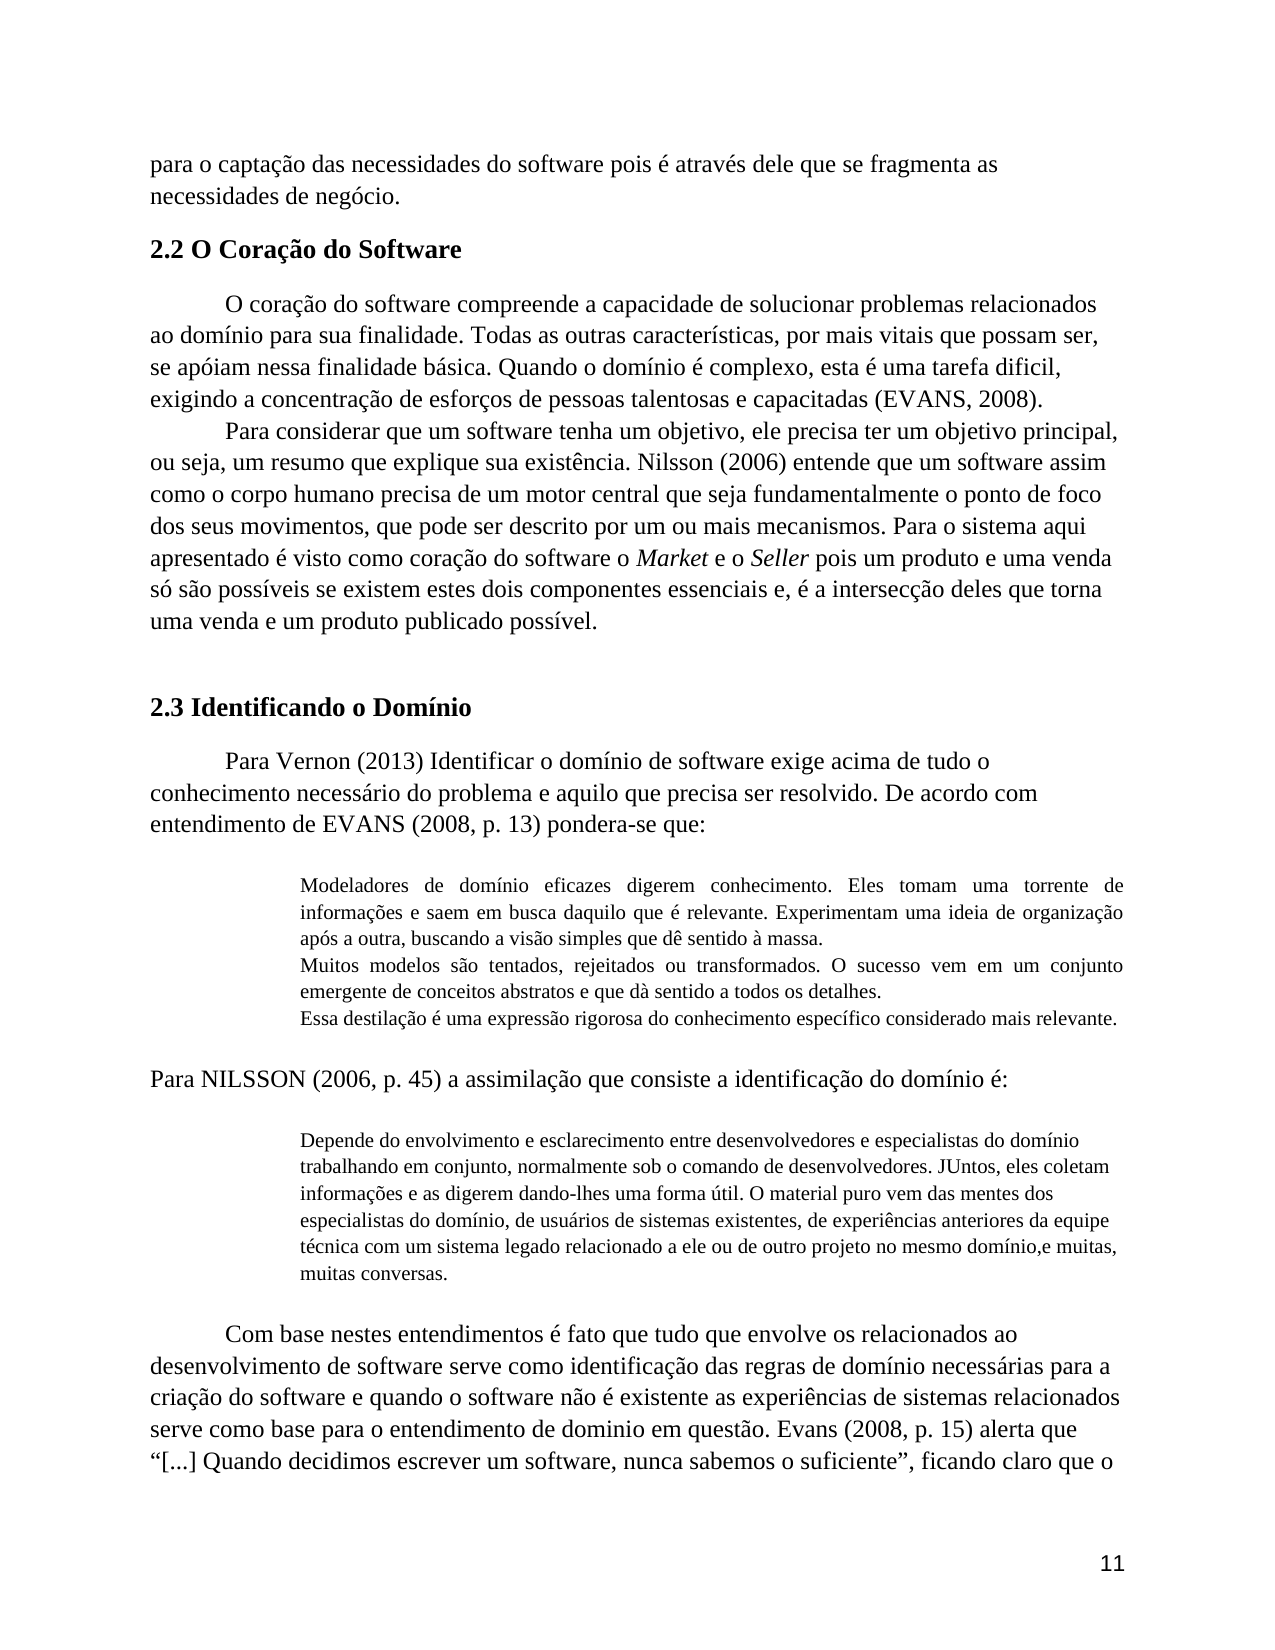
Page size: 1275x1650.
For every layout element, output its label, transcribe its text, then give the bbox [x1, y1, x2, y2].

subtitle 2.2 O Coração do Software [150, 234, 1125, 264]
text Para Vernon (2013) Identificar o domínio de software exige acima de tudo o conhecimento necessário do problema e aquilo que precisa ser resolvido. De acordo com entendimento de EVANS (2008, p. 13) pondera-se que: [150, 747, 1125, 838]
text O coração do software compreende a capacidade de solucionar problemas relacionados ao domínio para sua finalidade. Todas as outras características, por mais vitais que possam ser, se apóiam nessa finalidade básica. Quando o domínio é complexo, esta é uma tarefa dificil, exigindo a concentração de esforços de pessoas talentosas e capacitadas (EVANS, 2008). [150, 290, 1125, 413]
text Depende do envolvimento e esclarecimento entre desenvolvedores e especialistas do domínio trabalhando em conjunto, normalmente sob o comando de desenvolvedores. JUntos, eles coletam informações e as digerem dando-lhes uma forma útil. O material puro vem das mentes dos especialistas do domínio, de usuários de sistemas existentes, de experiências anteriores da equipe técnica com um sistema legado relacionado a ele ou de outro projeto no mesmo domínio,e muitas, muitas conversas. [300, 1129, 1125, 1285]
text Para NILSSON (2006, p. 45) a assimilação que consiste a identificação do domínio é: [150, 1065, 1125, 1093]
subtitle 2.3 Identificando o Domínio [150, 692, 1125, 722]
text Modeladores de domínio eficazes digerem conhecimento. Eles tomam uma torrente de informações e saem em busca daquilo que é relevante. Experimentam uma ideia de organização após a outra, buscando a visão simples que dê sentido à massa. [300, 874, 1125, 950]
text Essa destilação é uma expressão rigorosa do conhecimento específico considerado mais relevante. [300, 1007, 1125, 1030]
text Muitos modelos são tentados, rejeitados ou transformados. O sucesso vem em um conjunto emergente de conceitos abstratos e que dà sentido a todos os detalhes. [300, 954, 1125, 1003]
text Com base nestes entendimentos é fato que tudo que envolve os relacionados ao desenvolvimento de software serve como identificação das regras de domínio necessárias para a criação do software e quando o software não é existente as experiências de sistemas relacionados serve como base para o entendimento de dominio em questão. Evans (2008, p. 15) alerta que “[...] Quando decidimos escrever um software, nunca sabemos o suficiente”, ficando claro que o [150, 1320, 1125, 1475]
text Para considerar que um software tenha um objetivo, ele precisa ter um objetivo principal, ou seja, um resumo que explique sua existência. Nilsson (2006) entende que um software assim como o corpo humano precisa de um motor central que seja fundamentalmente o ponto de foco dos seus movimentos, que pode ser descrito por um ou mais mecanismos. Para o sistema aqui apresentado é visto como coração do software o Market e o Seller pois um produto e uma venda só são possíveis se existem estes dois componentes essenciais e, é a intersecção deles que torna uma venda e um produto publicado possível. [150, 417, 1125, 635]
text para o captação das necessidades do software pois é através dele que se fragmenta as necessidades de negócio. [150, 150, 1125, 209]
